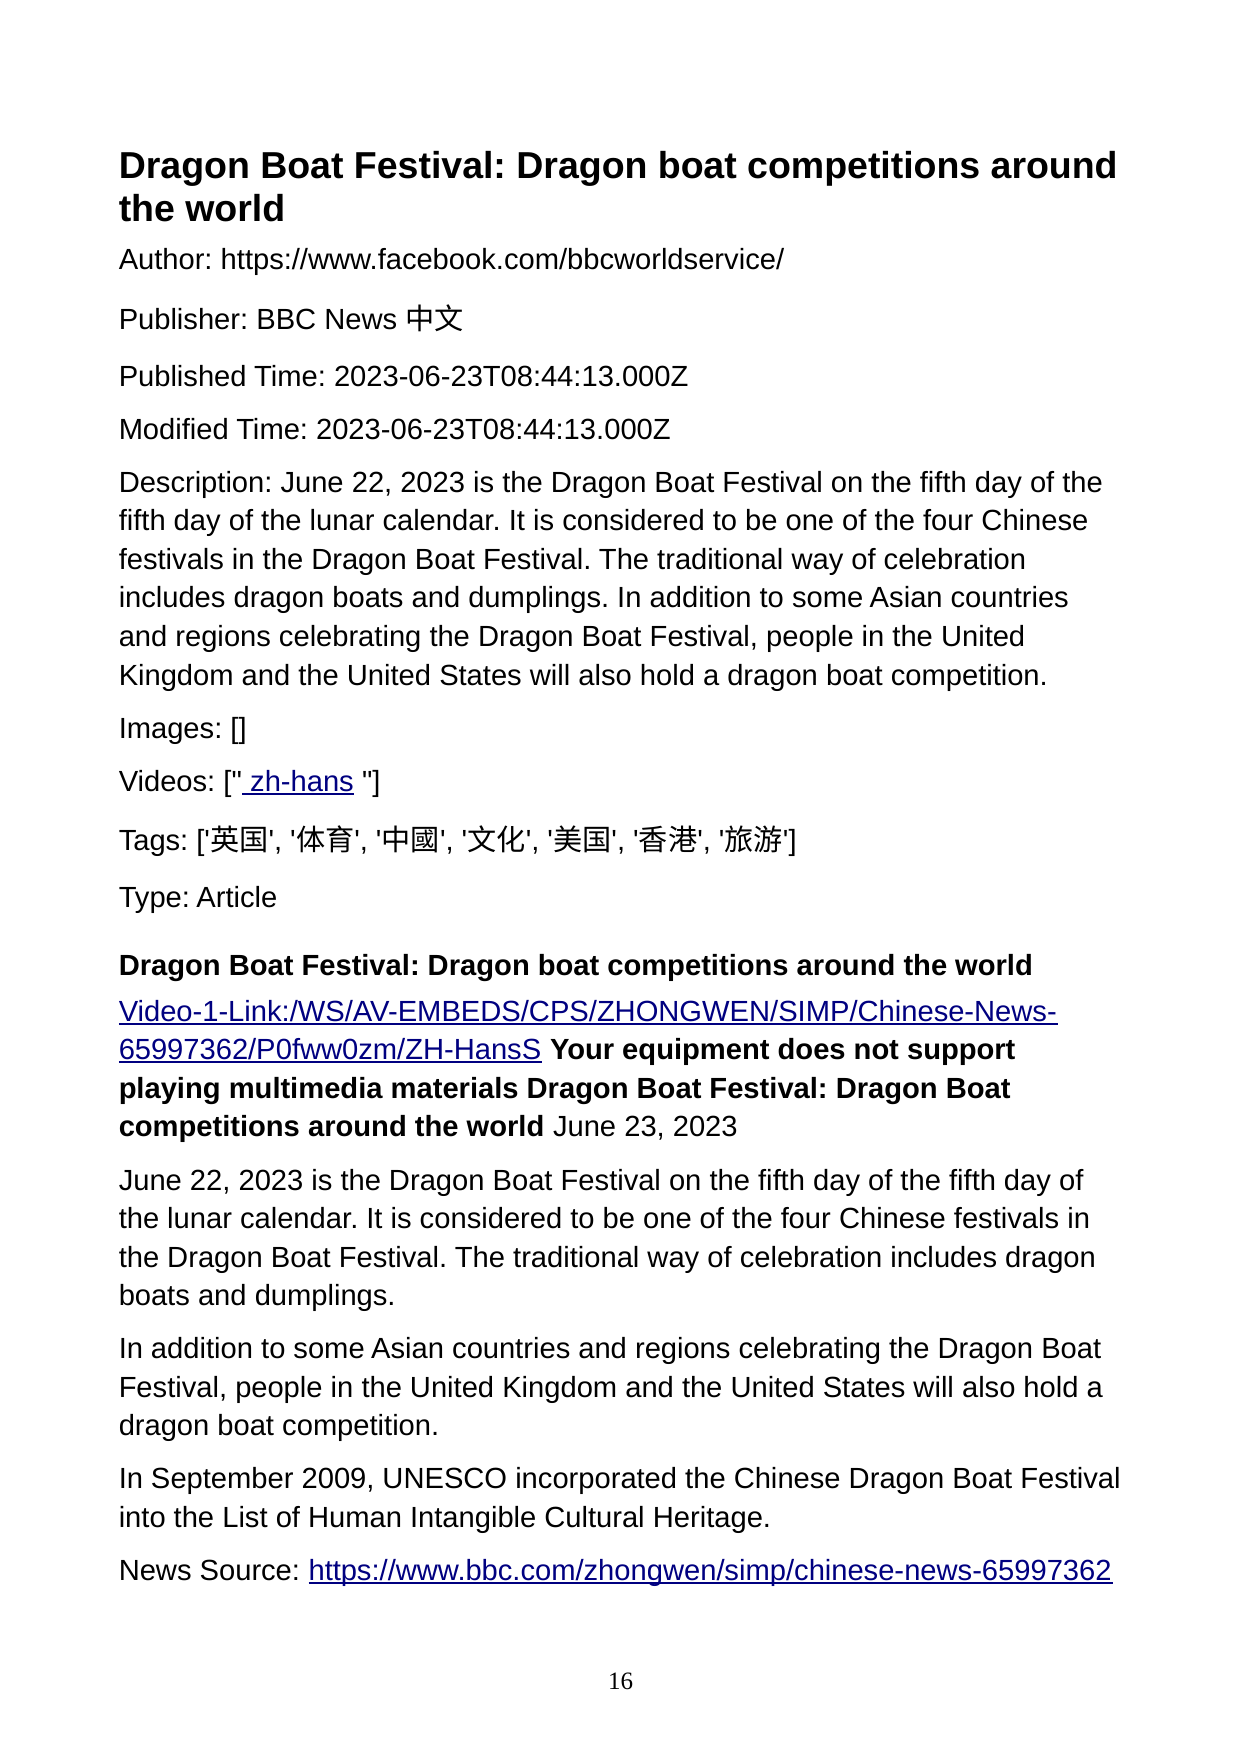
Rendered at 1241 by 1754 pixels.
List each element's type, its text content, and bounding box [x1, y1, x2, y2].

text Modified Time: 2023-06-23T08:44:13.000Z [118, 412, 1122, 445]
text Publisher: BBC News 中文 [118, 295, 1122, 338]
text Description: June 22, 2023 is the Dragon Boat Festival on the fifth day of the fifth day of the lunar calendar. It is considered to be one of the four Chinese festivals in the Dragon Boat Festival. The traditional way of celebration includes dragon boats and dumplings. In addition to some Asian countries and regions celebrating the Dragon Boat Festival, people in the United Kingdom and the United States will also hold a dragon boat competition. [118, 465, 1122, 691]
text Images: [] [118, 711, 1122, 744]
text In September 2009, UNESCO incorporated the Chinese Dragon Boat Festival into the List of Human Intangible Cultural Heritage. [118, 1461, 1122, 1533]
text Videos: [" zh-hans "] [118, 764, 1122, 797]
text In addition to some Asian countries and regions celebrating the Dragon Boat Festival, people in the United Kingdom and the United States will also hold a dragon boat competition. [118, 1331, 1122, 1442]
text Tags: ['英国', '体育', '中國', '文化', '美国', '香港', '旅游'] [118, 817, 1122, 859]
subtitle Dragon Boat Festival: Dragon boat competitions around the world [118, 948, 1122, 981]
subtitle Dragon Boat Festival: Dragon boat competitions around the world [118, 143, 1122, 230]
text Published Time: 2023-06-23T08:44:13.000Z [118, 358, 1122, 392]
text June 22, 2023 is the Dragon Boat Festival on the fifth day of the fifth day of the lunar calendar. It is considered to be one of the four Chinese festivals in the Dragon Boat Festival. The traditional way of celebration includes dragon boats and dumplings. [118, 1162, 1122, 1312]
text Type: Article [118, 880, 1122, 913]
text News Source: https://www.bbc.com/zhongwen/simp/chinese-news-65997362 [118, 1553, 1122, 1587]
text Author: https://www.facebook.com/bbcworldservice/ [118, 242, 1122, 276]
text Video-1-Link:/WS/AV-EMBEDS/CPS/ZHONGWEN/SIMP/Chinese-News-65997362/P0fww0zm/ZH-HansS Your equipment does not support playing multimedia materials Dragon Boat Festival: Dragon Boat competitions around the world June 23, 2023 [118, 994, 1122, 1143]
